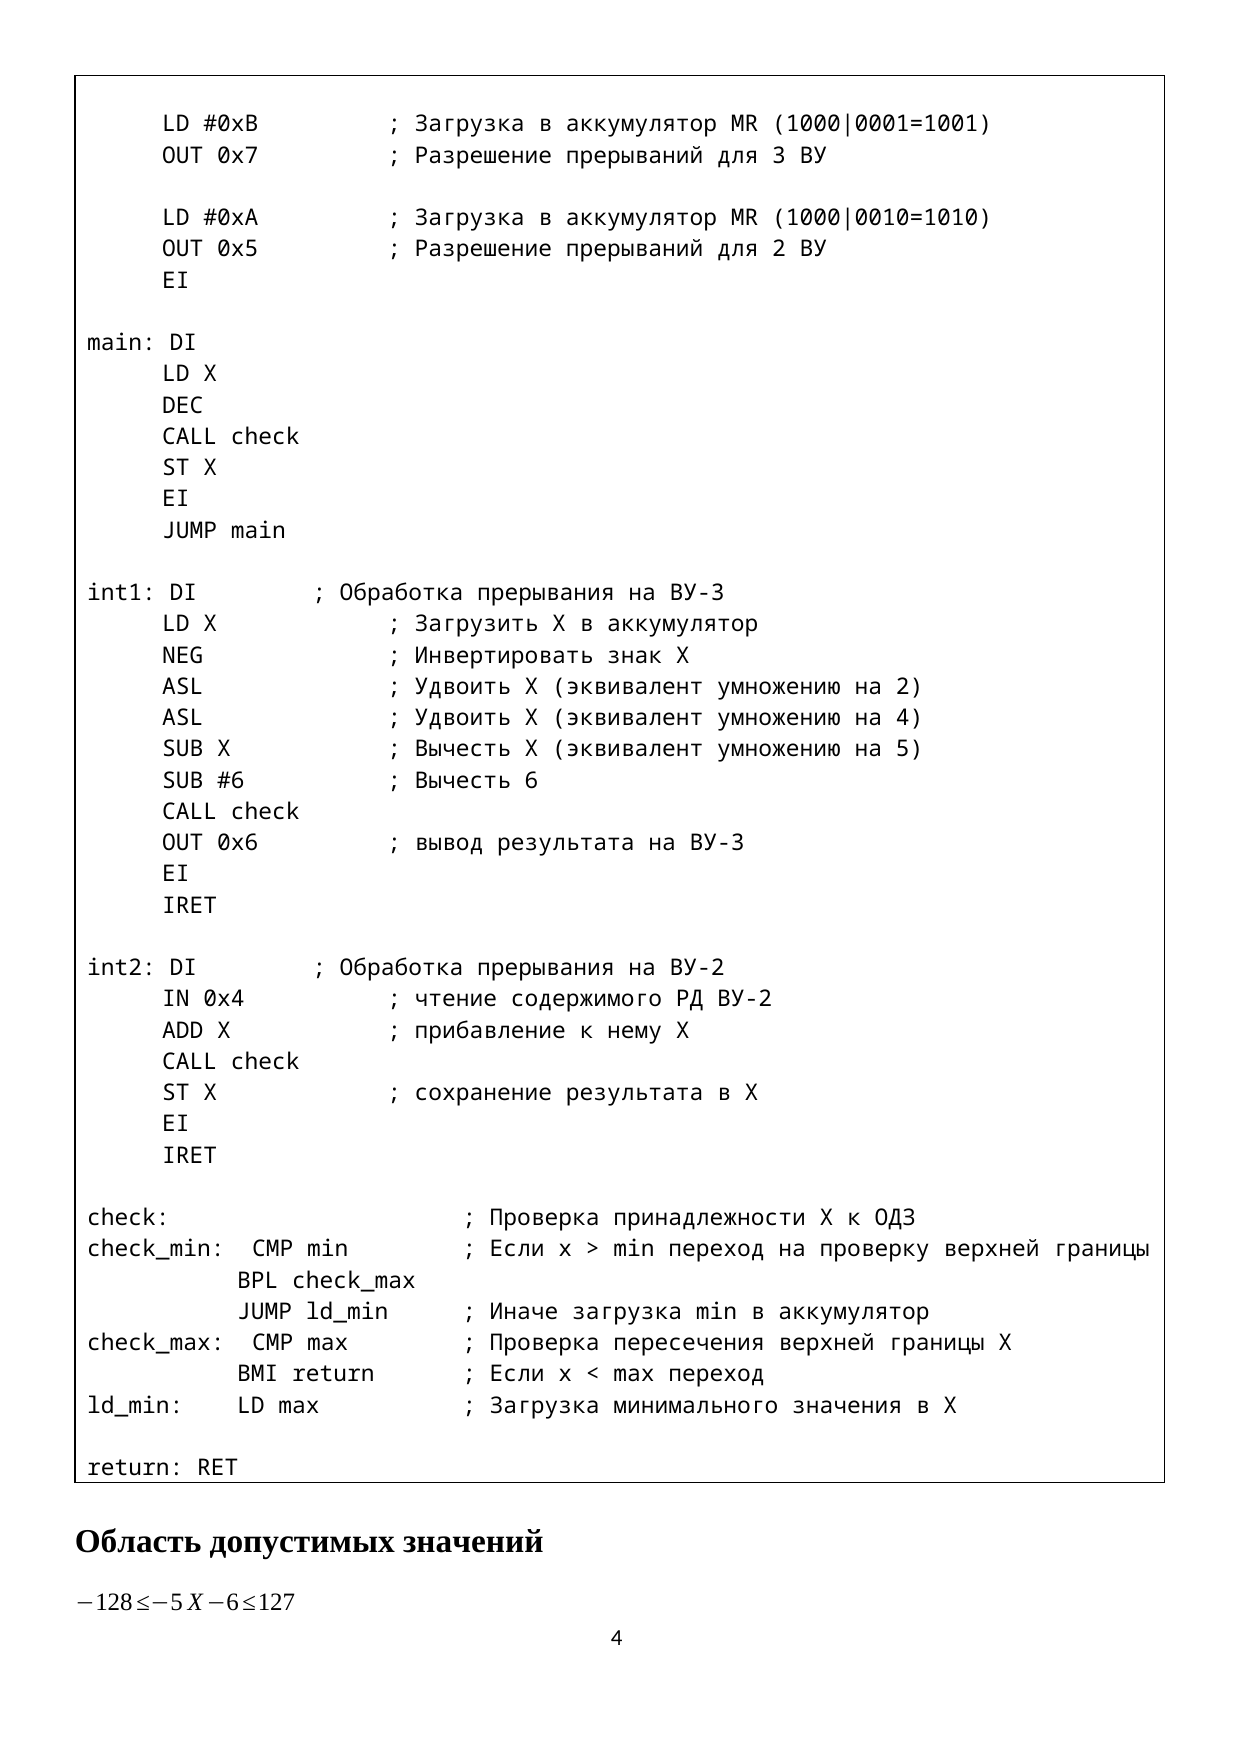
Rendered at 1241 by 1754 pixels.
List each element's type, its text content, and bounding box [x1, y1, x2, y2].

text Область допустимых значений [74, 1522, 1165, 1560]
table_header LD #0xB ; Загрузка в аккумулятор MR (1000|0001=1001) OUT 0x7 ; Разрешение прерываний для 3 ВУ LD #0xA ; Загрузка в аккумулятор MR (1000|0010=1010) OUT 0x5 ; Разрешение прерываний для 2 ВУ EI main: DI LD X DEC CALL check ST X EI JUMP main int1: DI ; Обработка прерывания на ВУ-3 LD X ; Загрузить X в аккумулятор NEG ; Инвертировать знак X ASL ; Удвоить X (эквивалент умножению на 2) ASL ; Удвоить X (эквивалент умножению на 4) SUB X ; Вычесть X (эквивалент умножению на 5) SUB #6 ; Вычесть 6 CALL check OUT 0x6 ; вывод результата на ВУ-3 EI IRET int2: DI ; Обработка прерывания на ВУ-2 IN 0x4 ; чтение содержимого РД ВУ-2 ADD X ; прибавление к нему X CALL check ST X ; сохранение результата в X EI IRET check: ; Проверка принадлежности X к ОДЗ check_min: CMP min ; Если x > min переход на проверку верхней границы BPL check_max JUMP ld_min ; Иначе загрузка min в аккумулятор check_max: CMP max ; Проверка пересечения верхней границы X BMI return ; Если x < max переход ld_min: LD max ; Загрузка минимального значения в X return: RET [76, 76, 1164, 1482]
